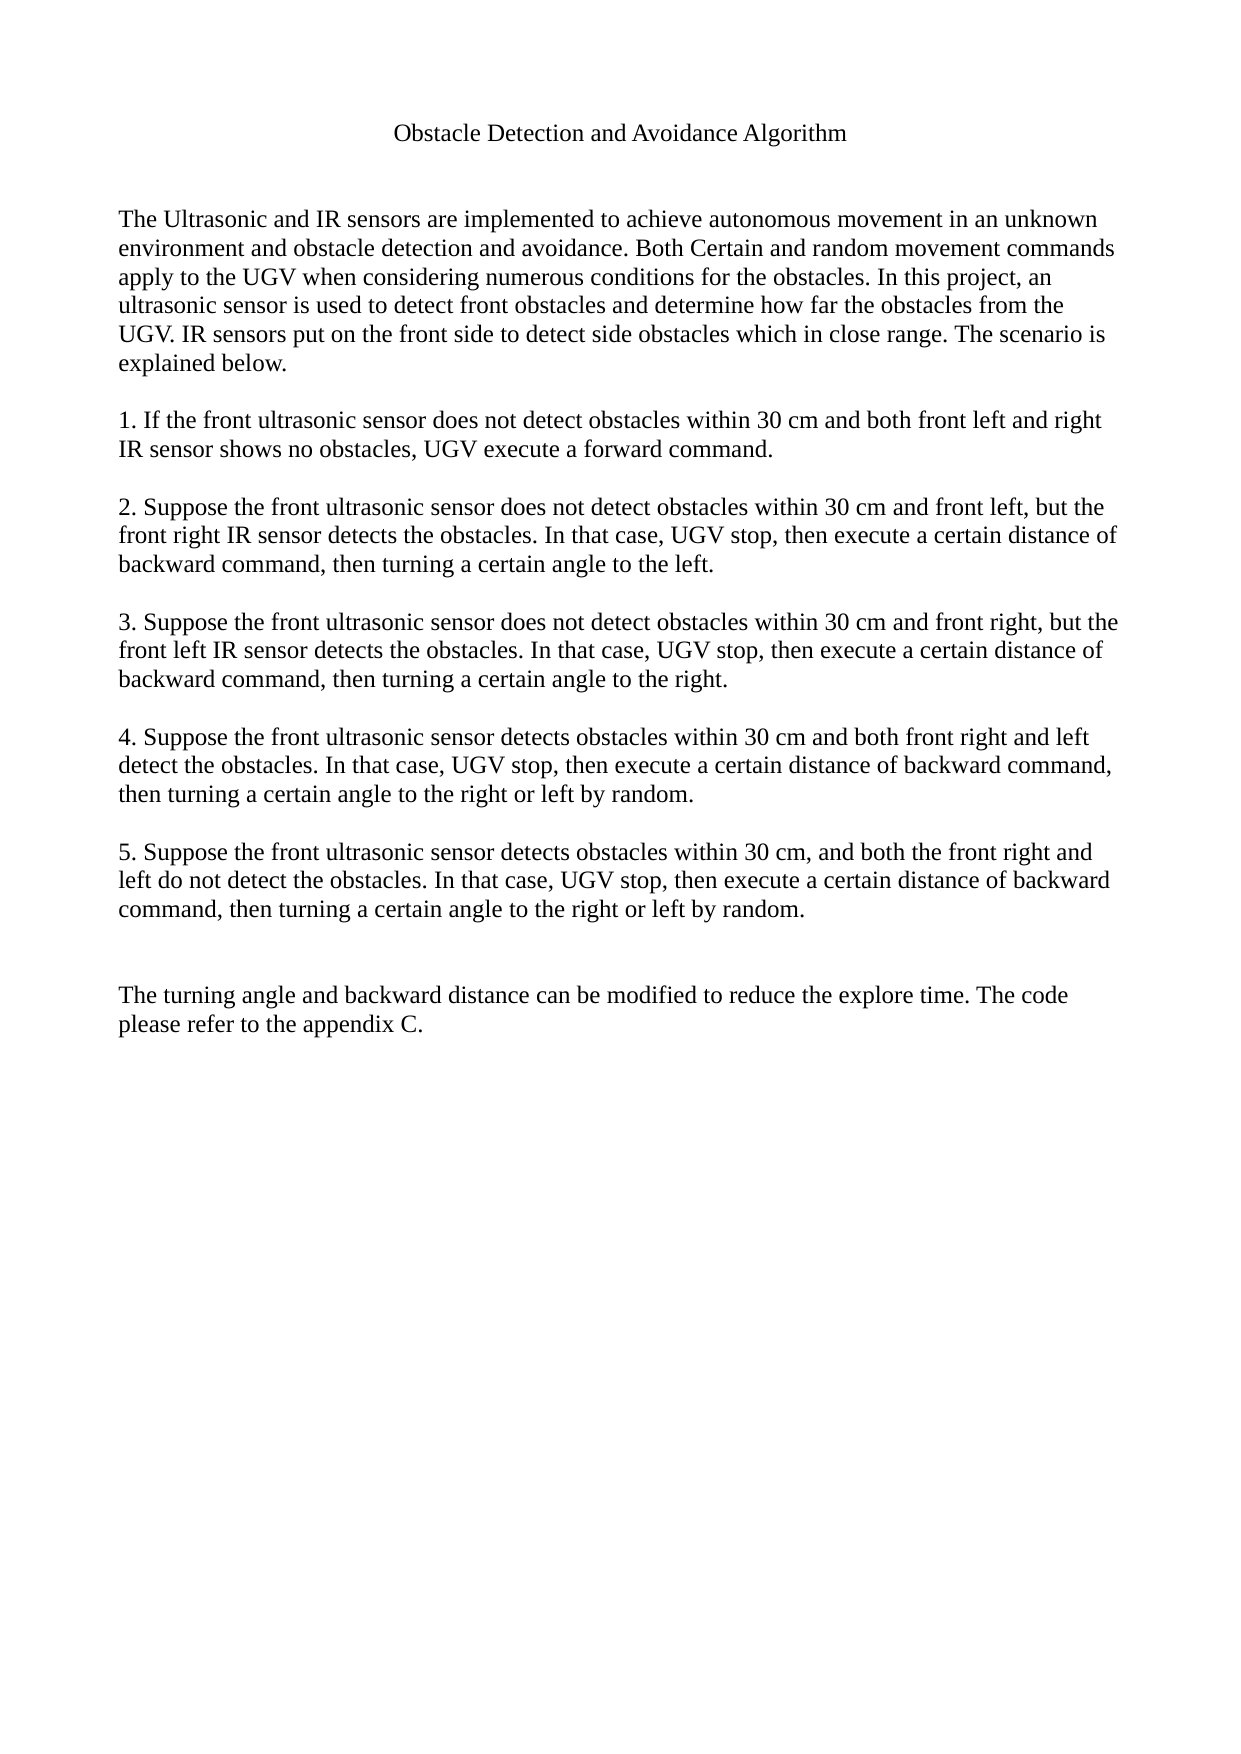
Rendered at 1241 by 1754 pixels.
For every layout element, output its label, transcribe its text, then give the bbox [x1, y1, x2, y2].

text 3. Suppose the front ultrasonic sensor does not detect obstacles within 30 cm and front right, but the front left IR sensor detects the obstacles. In that case, UGV stop, then execute a certain distance of backward command, then turning a certain angle to the right. [118, 607, 1122, 693]
text Obstacle Detection and Avoidance Algorithm [118, 118, 1122, 147]
text 1. If the front ultrasonic sensor does not detect obstacles within 30 cm and both front left and right IR sensor shows no obstacles, UGV execute a forward command. [118, 406, 1122, 463]
text 5. Suppose the front ultrasonic sensor detects obstacles within 30 cm, and both the front right and left do not detect the obstacles. In that case, UGV stop, then execute a certain distance of backward command, then turning a certain angle to the right or left by random. [118, 837, 1122, 923]
text The Ultrasonic and IR sensors are implemented to achieve autonomous movement in an unknown environment and obstacle detection and avoidance. Both Certain and random movement commands apply to the UGV when considering numerous conditions for the obstacles. In this project, an ultrasonic sensor is used to detect front obstacles and determine how far the obstacles from the UGV. IR sensors put on the front side to detect side obstacles which in close range. The scenario is explained below. [118, 204, 1122, 377]
text 4. Suppose the front ultrasonic sensor detects obstacles within 30 cm and both front right and left detect the obstacles. In that case, UGV stop, then execute a certain distance of backward command, then turning a certain angle to the right or left by random. [118, 722, 1122, 808]
text The turning angle and backward distance can be modified to reduce the explore time. The code please refer to the appendix C. [118, 981, 1122, 1038]
text 2. Suppose the front ultrasonic sensor does not detect obstacles within 30 cm and front left, but the front right IR sensor detects the obstacles. In that case, UGV stop, then execute a certain distance of backward command, then turning a certain angle to the left. [118, 492, 1122, 578]
